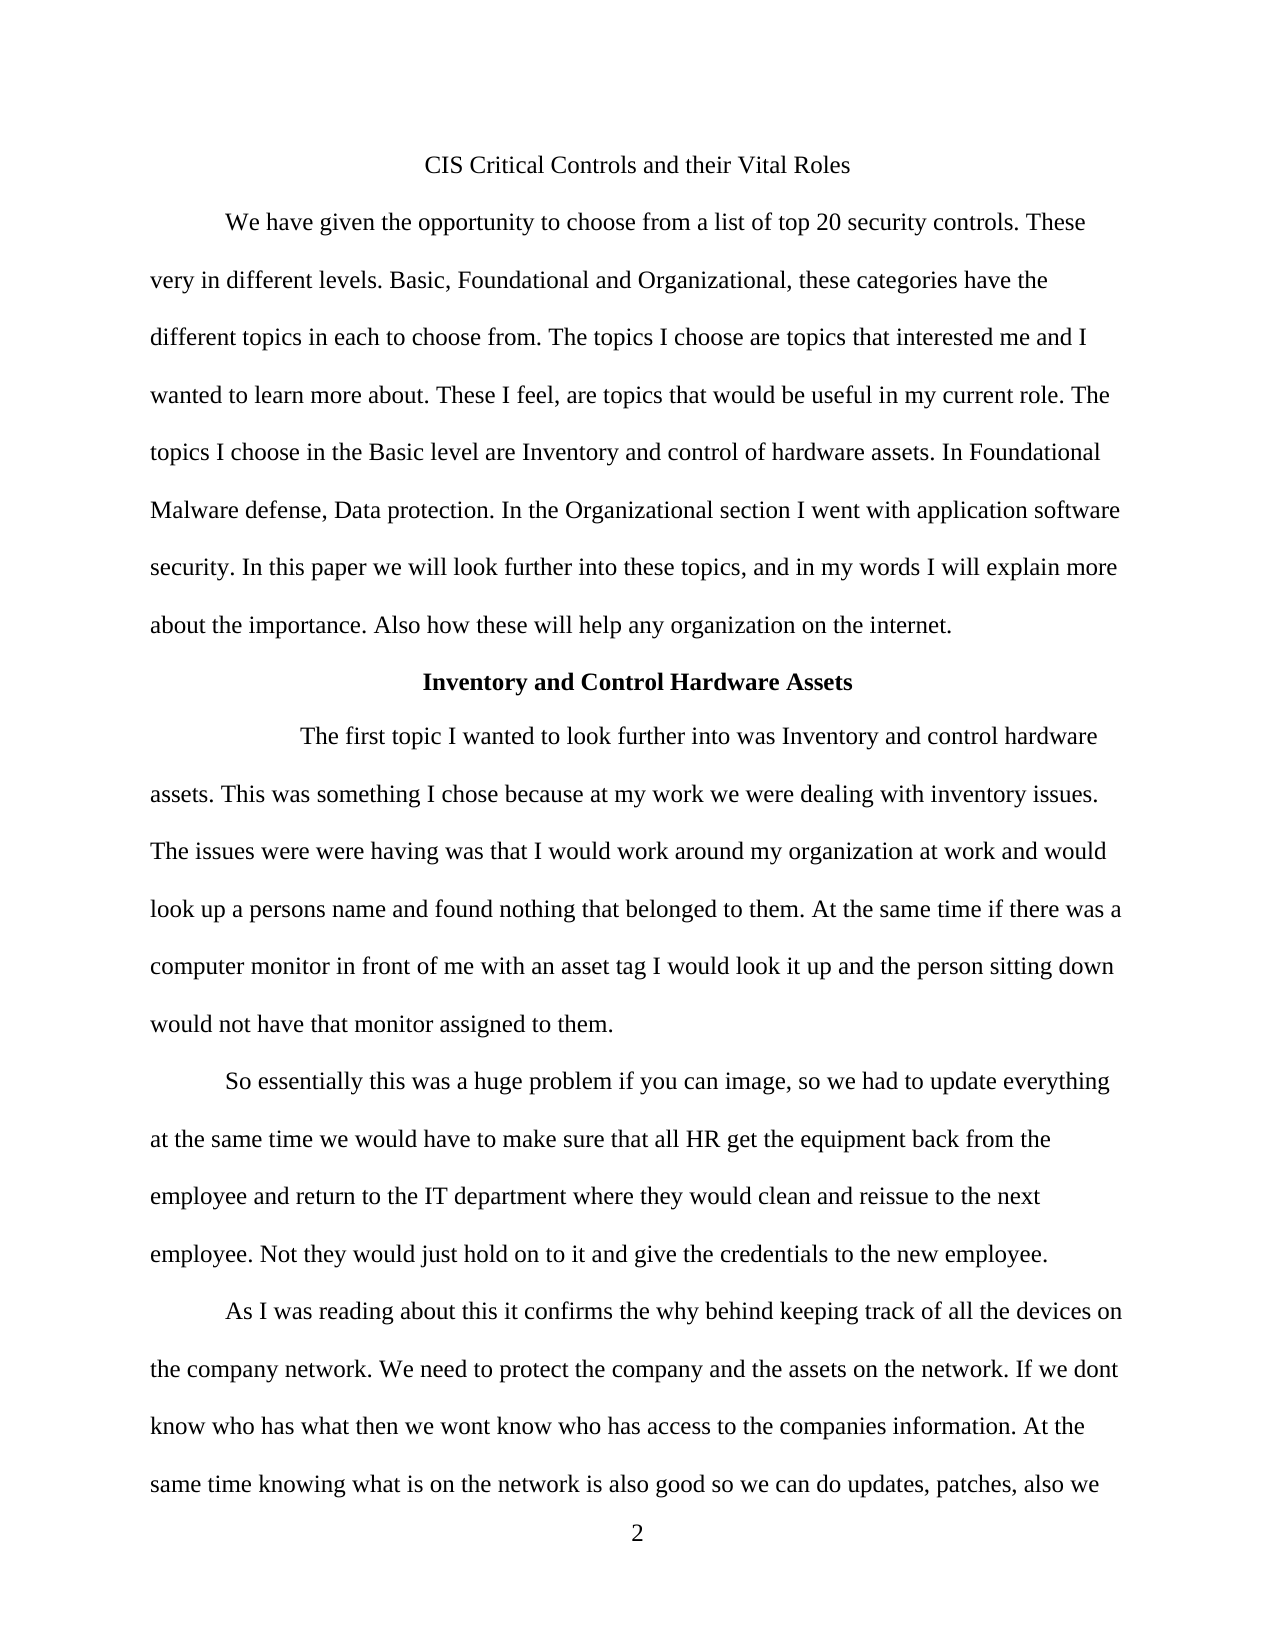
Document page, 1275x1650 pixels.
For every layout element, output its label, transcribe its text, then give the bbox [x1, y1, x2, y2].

text So essentially this was a huge problem if you can image, so we had to update everything at the same time we would have to make sure that all HR get the equipment back from the employee and return to the IT department where they would clean and reissue to the next employee. Not they would just hold on to it and give the credentials to the new employee. [150, 1066, 1125, 1267]
text CIS Critical Controls and their Vital Roles [150, 150, 1125, 179]
text Inventory and Control Hardware Assets [150, 667, 1125, 696]
text We have given the opportunity to choose from a list of top 20 security controls. These very in different levels. Basic, Foundational and Organizational, these categories have the different topics in each to choose from. The topics I choose are topics that interested me and I wanted to learn more about. These I feel, are topics that would be useful in my current role. The topics I choose in the Basic level are Inventory and control of hardware assets. In Foundational Malware defense, Data protection. In the Organizational section I went with application software security. In this paper we will look further into these topics, and in my words I will explain more about the importance. Also how these will help any organization on the internet. [150, 207, 1125, 639]
text The first topic I wanted to look further into was Inventory and control hardware assets. This was something I chose because at my work we were dealing with inventory issues. The issues were were having was that I would work around my organization at work and would look up a persons name and found nothing that belonged to them. At the same time if there was a computer monitor in front of me with an asset tag I would look it up and the person sitting down would not have that monitor assigned to them. [150, 721, 1125, 1037]
text As I was reading about this it confirms the why behind keeping track of all the devices on the company network. We need to protect the company and the assets on the network. If we dont know who has what then we wont know who has access to the companies information. At the same time knowing what is on the network is also good so we can do updates, patches, also we [150, 1296, 1125, 1497]
